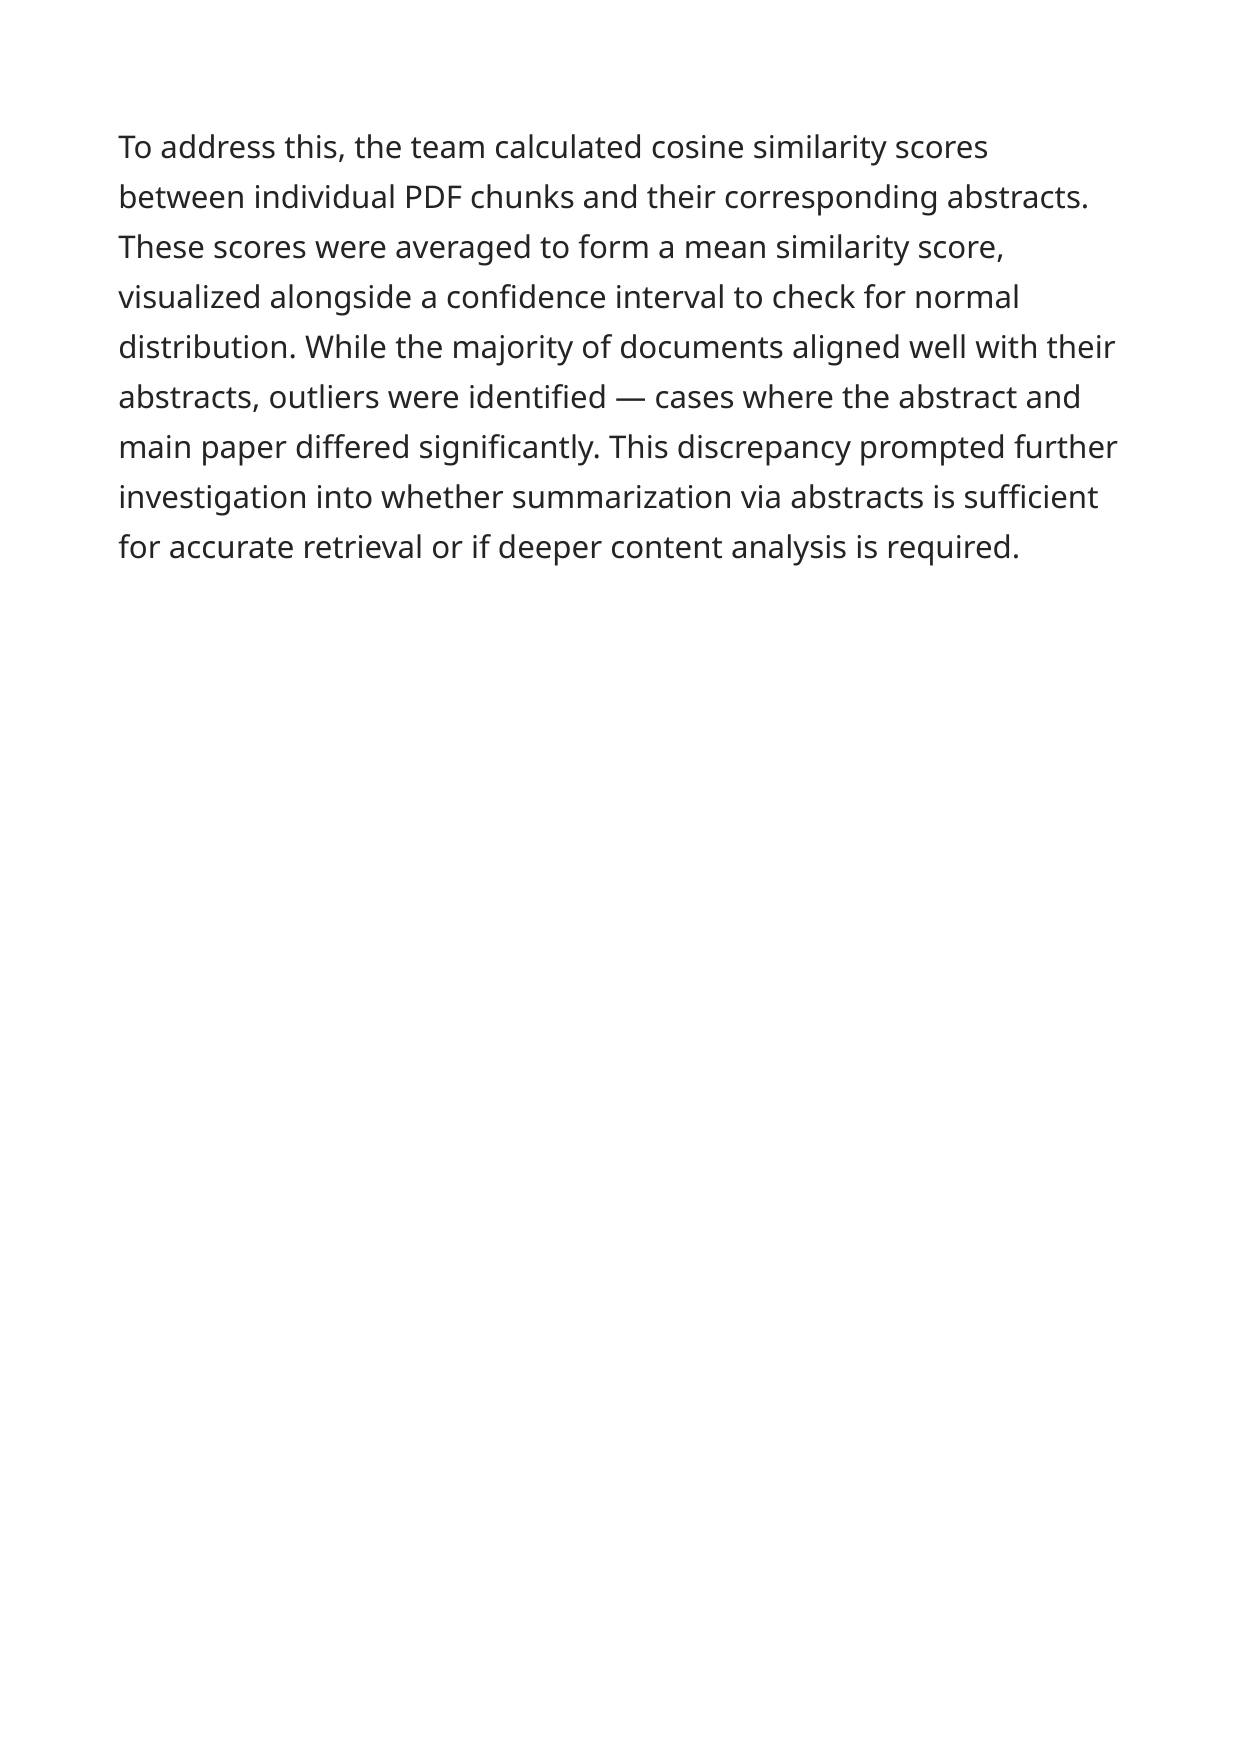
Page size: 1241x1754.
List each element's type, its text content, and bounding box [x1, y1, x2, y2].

text To address this, the team calculated cosine similarity scores between individual PDF chunks and their corresponding abstracts. These scores were averaged to form a mean similarity score, visualized alongside a confidence interval to check for normal distribution. While the majority of documents aligned well with their abstracts, outliers were identified — cases where the abstract and main paper differed significantly. This discrepancy prompted further investigation into whether summarization via abstracts is sufficient for accurate retrieval or if deeper content analysis is required. [118, 118, 1122, 568]
